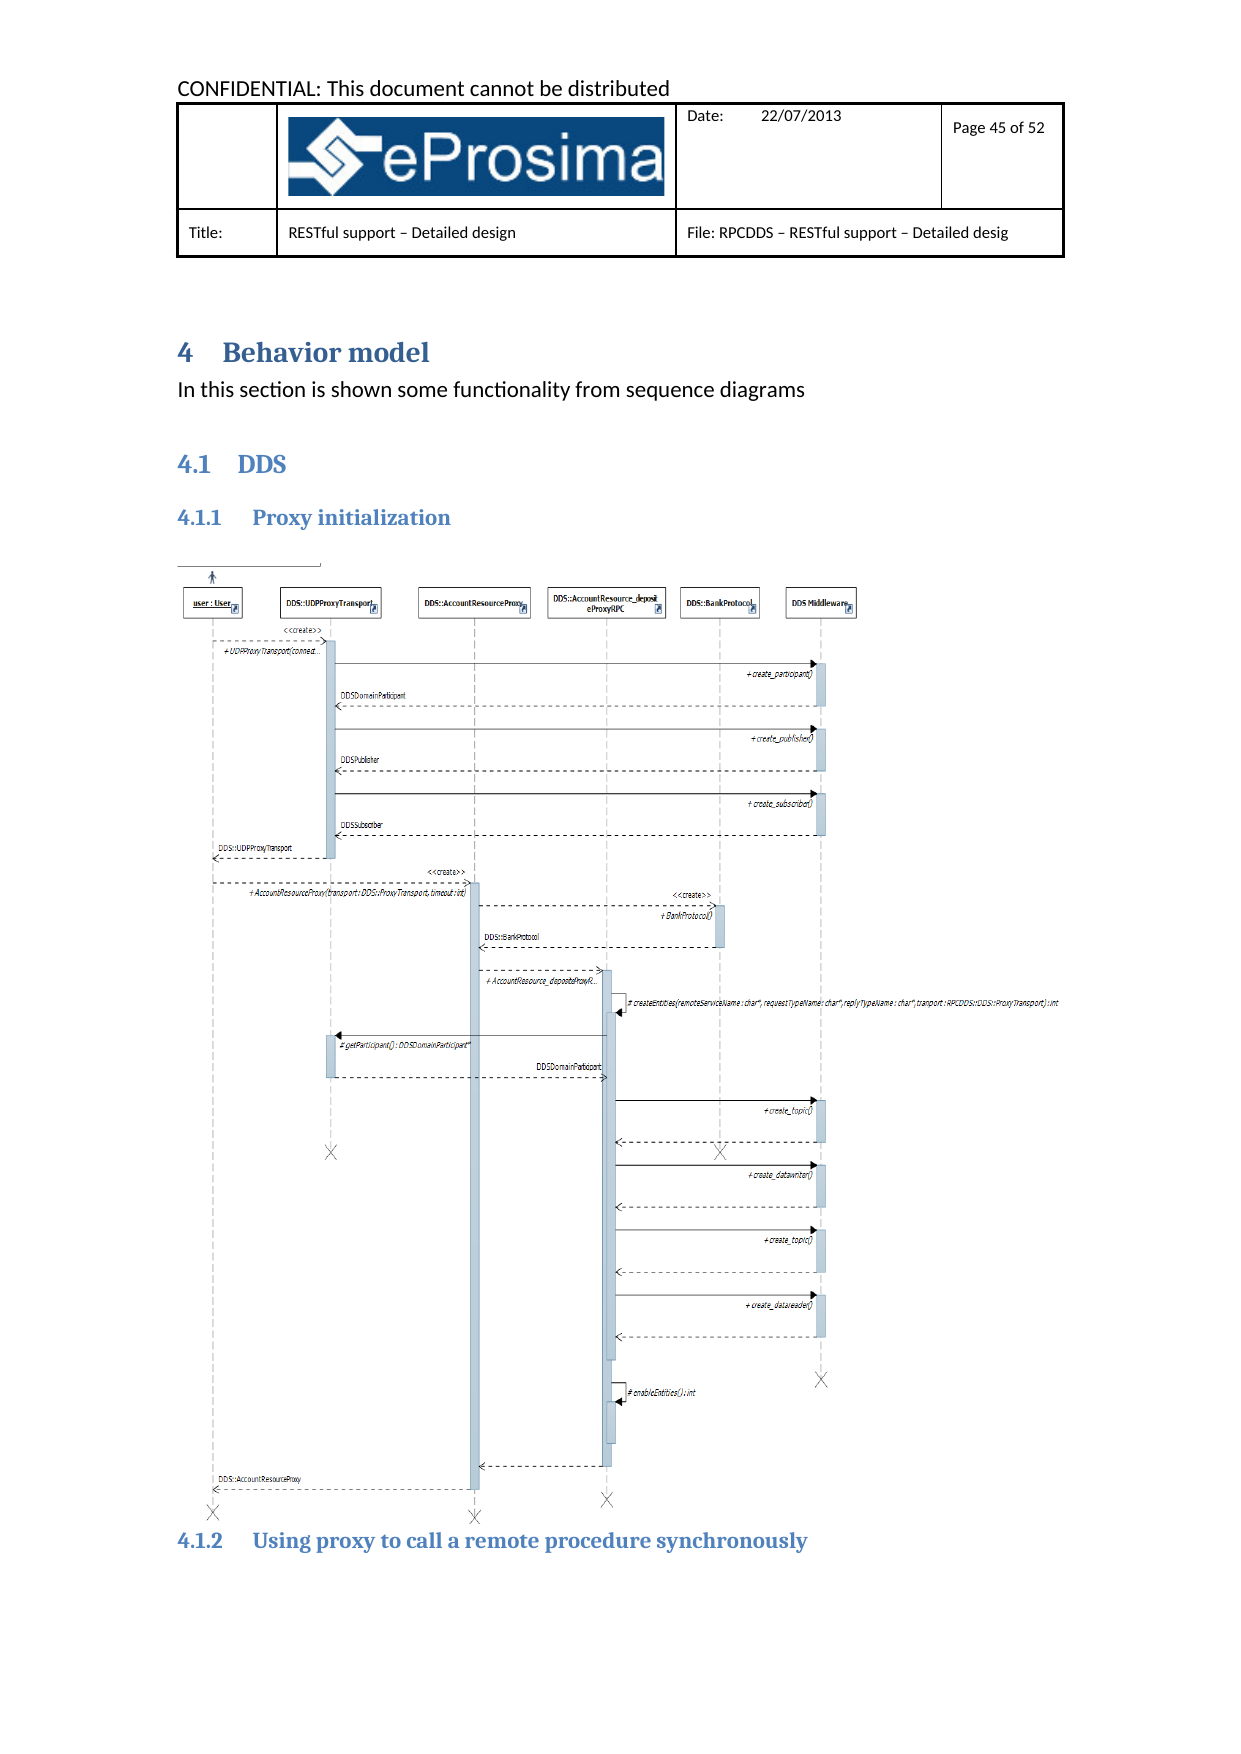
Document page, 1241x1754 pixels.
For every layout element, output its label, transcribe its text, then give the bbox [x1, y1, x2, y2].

picture [177, 563, 1063, 1524]
subtitle Proxy initialization [177, 505, 1063, 532]
subtitle DDS [177, 449, 1063, 480]
text In this section is shown some functionality from sequence diagrams [177, 375, 1063, 403]
subtitle Using proxy to call a remote procedure synchronously [177, 1524, 1063, 1554]
picture [288, 117, 665, 196]
subtitle Behavior model [177, 336, 1063, 370]
